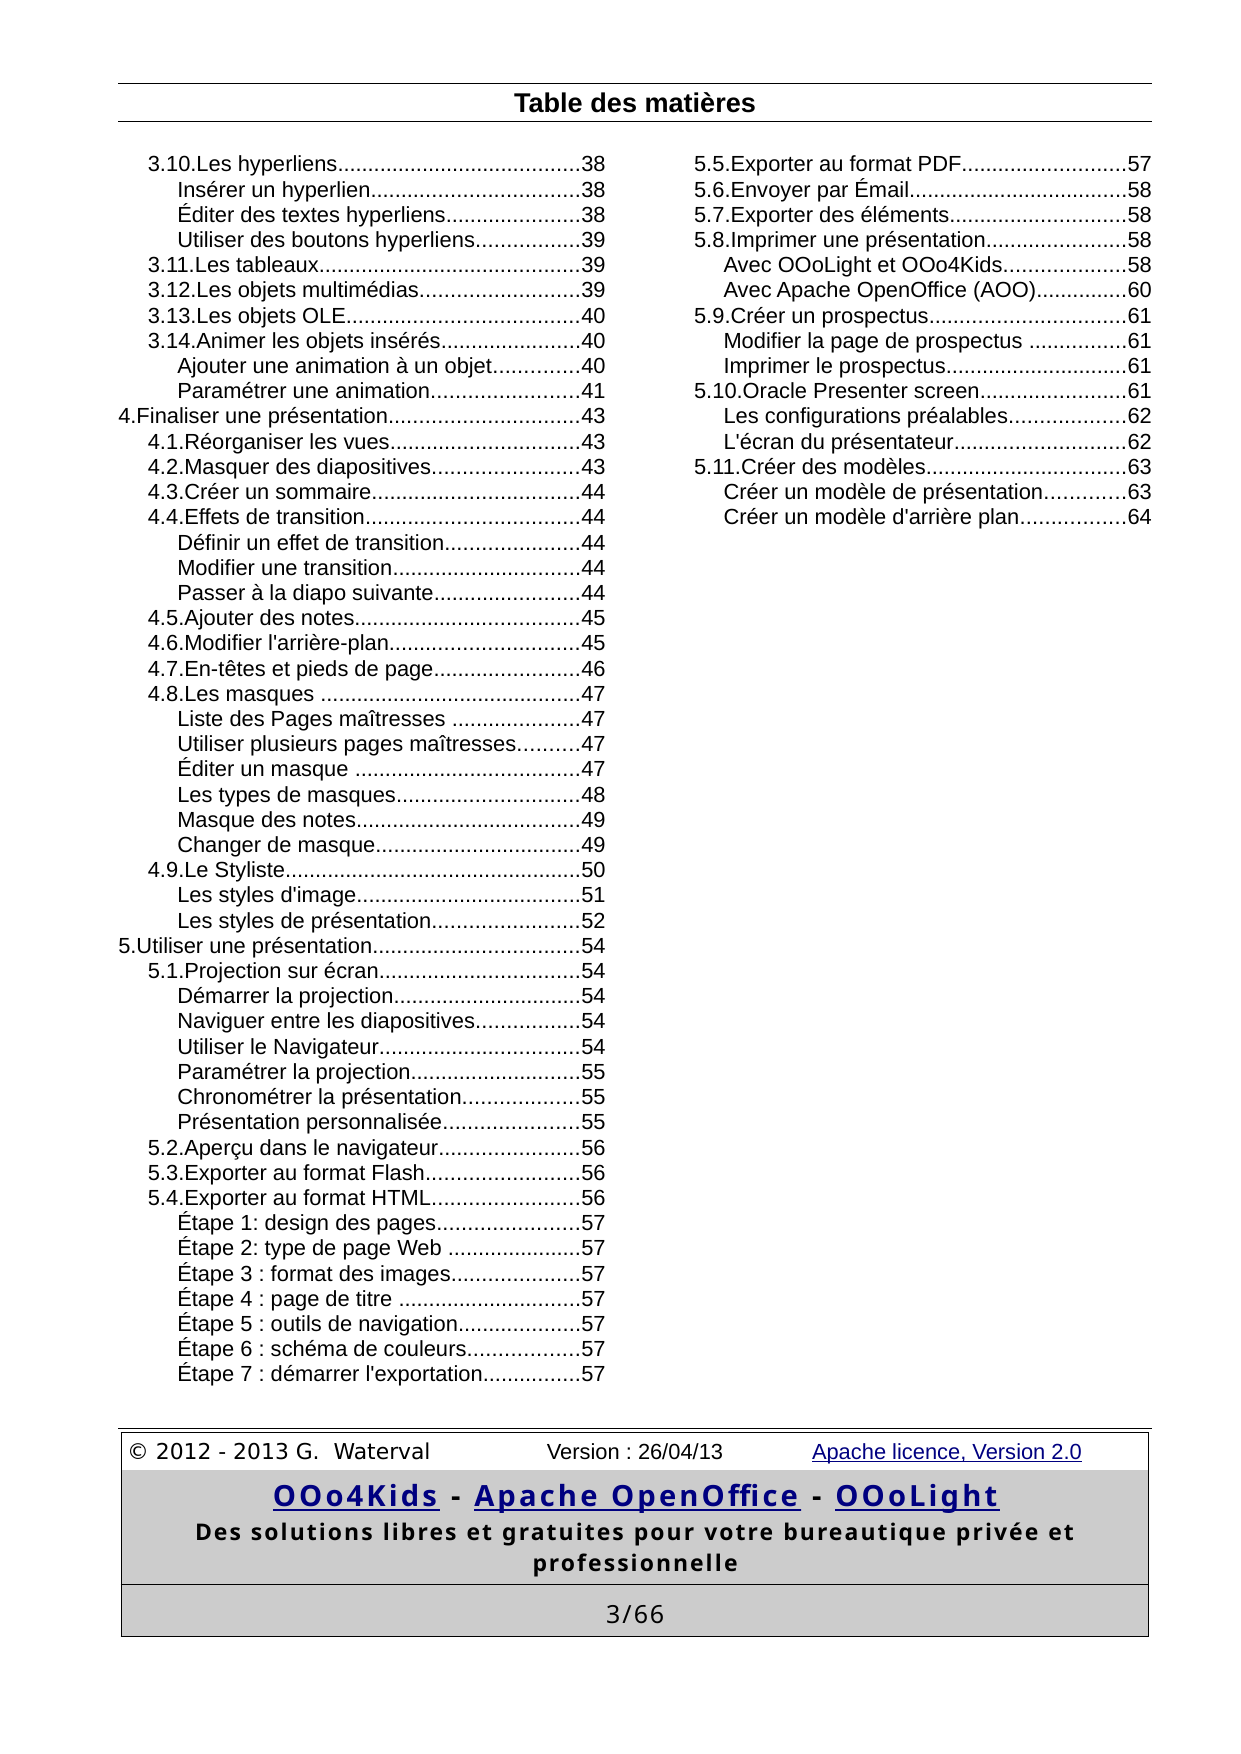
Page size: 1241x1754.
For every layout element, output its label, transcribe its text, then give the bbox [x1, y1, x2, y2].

text 4.5.Ajouter des notes 45 [148, 605, 605, 630]
text 5.4.Exporter au format HTML 56 [148, 1185, 605, 1210]
text Étape 6 : schéma de couleurs 57 [177, 1336, 605, 1361]
text Créer un modèle de présentation 63 [723, 479, 1152, 504]
text Utiliser des boutons hyperliens 39 [177, 227, 605, 252]
text Avec Apache OpenOffice (AOO) 60 [723, 277, 1152, 303]
text Imprimer le prospectus 61 [723, 353, 1152, 378]
text 5.6.Envoyer par Émail 58 [694, 177, 1152, 202]
text Démarrer la projection 54 [177, 983, 605, 1008]
text Étape 3 : format des images 57 [177, 1261, 605, 1286]
text Les configurations préalables 62 [723, 403, 1152, 429]
text L'écran du présentateur 62 [723, 429, 1152, 454]
text 4.8.Les masques 47 [148, 681, 605, 706]
text Paramétrer la projection 55 [177, 1059, 605, 1084]
text 5.1.Projection sur écran 54 [148, 958, 605, 983]
text 3.11.Les tableaux 39 [148, 252, 605, 277]
text Définir un effet de transition 44 [177, 529, 605, 555]
text Modifier une transition 44 [177, 555, 605, 580]
text 5.9.Créer un prospectus 61 [694, 303, 1152, 328]
text Masque des notes 49 [177, 807, 605, 832]
text 5.11.Créer des modèles 63 [694, 454, 1152, 479]
text 4.3.Créer un sommaire 44 [148, 479, 605, 504]
text 5.8.Imprimer une présentation 58 [694, 227, 1152, 252]
text 3.12.Les objets multimédias 39 [148, 277, 605, 303]
text 5.2.Aperçu dans le navigateur 56 [148, 1134, 605, 1160]
text 5.Utiliser une présentation 54 [118, 933, 605, 958]
text Étape 5 : outils de navigation 57 [177, 1311, 605, 1336]
text Créer un modèle d'arrière plan 64 [723, 504, 1152, 529]
text 5.3.Exporter au format Flash 56 [148, 1160, 605, 1185]
text Les types de masques 48 [177, 782, 605, 807]
text 4.6.Modifier l'arrière-plan 45 [148, 630, 605, 656]
text Étape 4 : page de titre 57 [177, 1286, 605, 1311]
text 3.13.Les objets OLE 40 [148, 303, 605, 328]
text Étape 7 : démarrer l'exportation 57 [177, 1361, 605, 1387]
text Étape 1: design des pages 57 [177, 1210, 605, 1235]
text Liste des Pages maîtresses 47 [177, 706, 605, 731]
text Présentation personnalisée 55 [177, 1109, 605, 1134]
text Modifier la page de prospectus 61 [723, 328, 1152, 353]
text 3.14.Animer les objets insérés 40 [148, 328, 605, 353]
text 4.1.Réorganiser les vues 43 [148, 429, 605, 454]
text Les styles d'image 51 [177, 882, 605, 908]
text Avec OOoLight et OOo4Kids 58 [723, 252, 1152, 277]
text Les styles de présentation 52 [177, 908, 605, 933]
text Éditer un masque 47 [177, 756, 605, 782]
text 4.9.Le Styliste 50 [148, 857, 605, 882]
text Chronométrer la présentation 55 [177, 1084, 605, 1109]
text Insérer un hyperlien 38 [177, 177, 605, 202]
text Étape 2: type de page Web 57 [177, 1235, 605, 1261]
text 4.7.En-têtes et pieds de page 46 [148, 656, 605, 681]
text Naviguer entre les diapositives 54 [177, 1008, 605, 1034]
text 3.10.Les hyperliens 38 [148, 151, 605, 177]
text Ajouter une animation à un objet 40 [177, 353, 605, 378]
text 4.4.Effets de transition 44 [148, 504, 605, 529]
text Utiliser le Navigateur 54 [177, 1034, 605, 1059]
text 5.5.Exporter au format PDF 57 [694, 151, 1152, 177]
text Paramétrer une animation 41 [177, 378, 605, 403]
text Utiliser plusieurs pages maîtresses 47 [177, 731, 605, 756]
text Changer de masque 49 [177, 832, 605, 857]
text Passer à la diapo suivante 44 [177, 580, 605, 605]
text 4.2.Masquer des diapositives 43 [148, 454, 605, 479]
text 5.10.Oracle Presenter screen 61 [694, 378, 1152, 403]
text 5.7.Exporter des éléments 58 [694, 202, 1152, 227]
text Éditer des textes hyperliens 38 [177, 202, 605, 227]
text 4.Finaliser une présentation 43 [118, 403, 605, 429]
